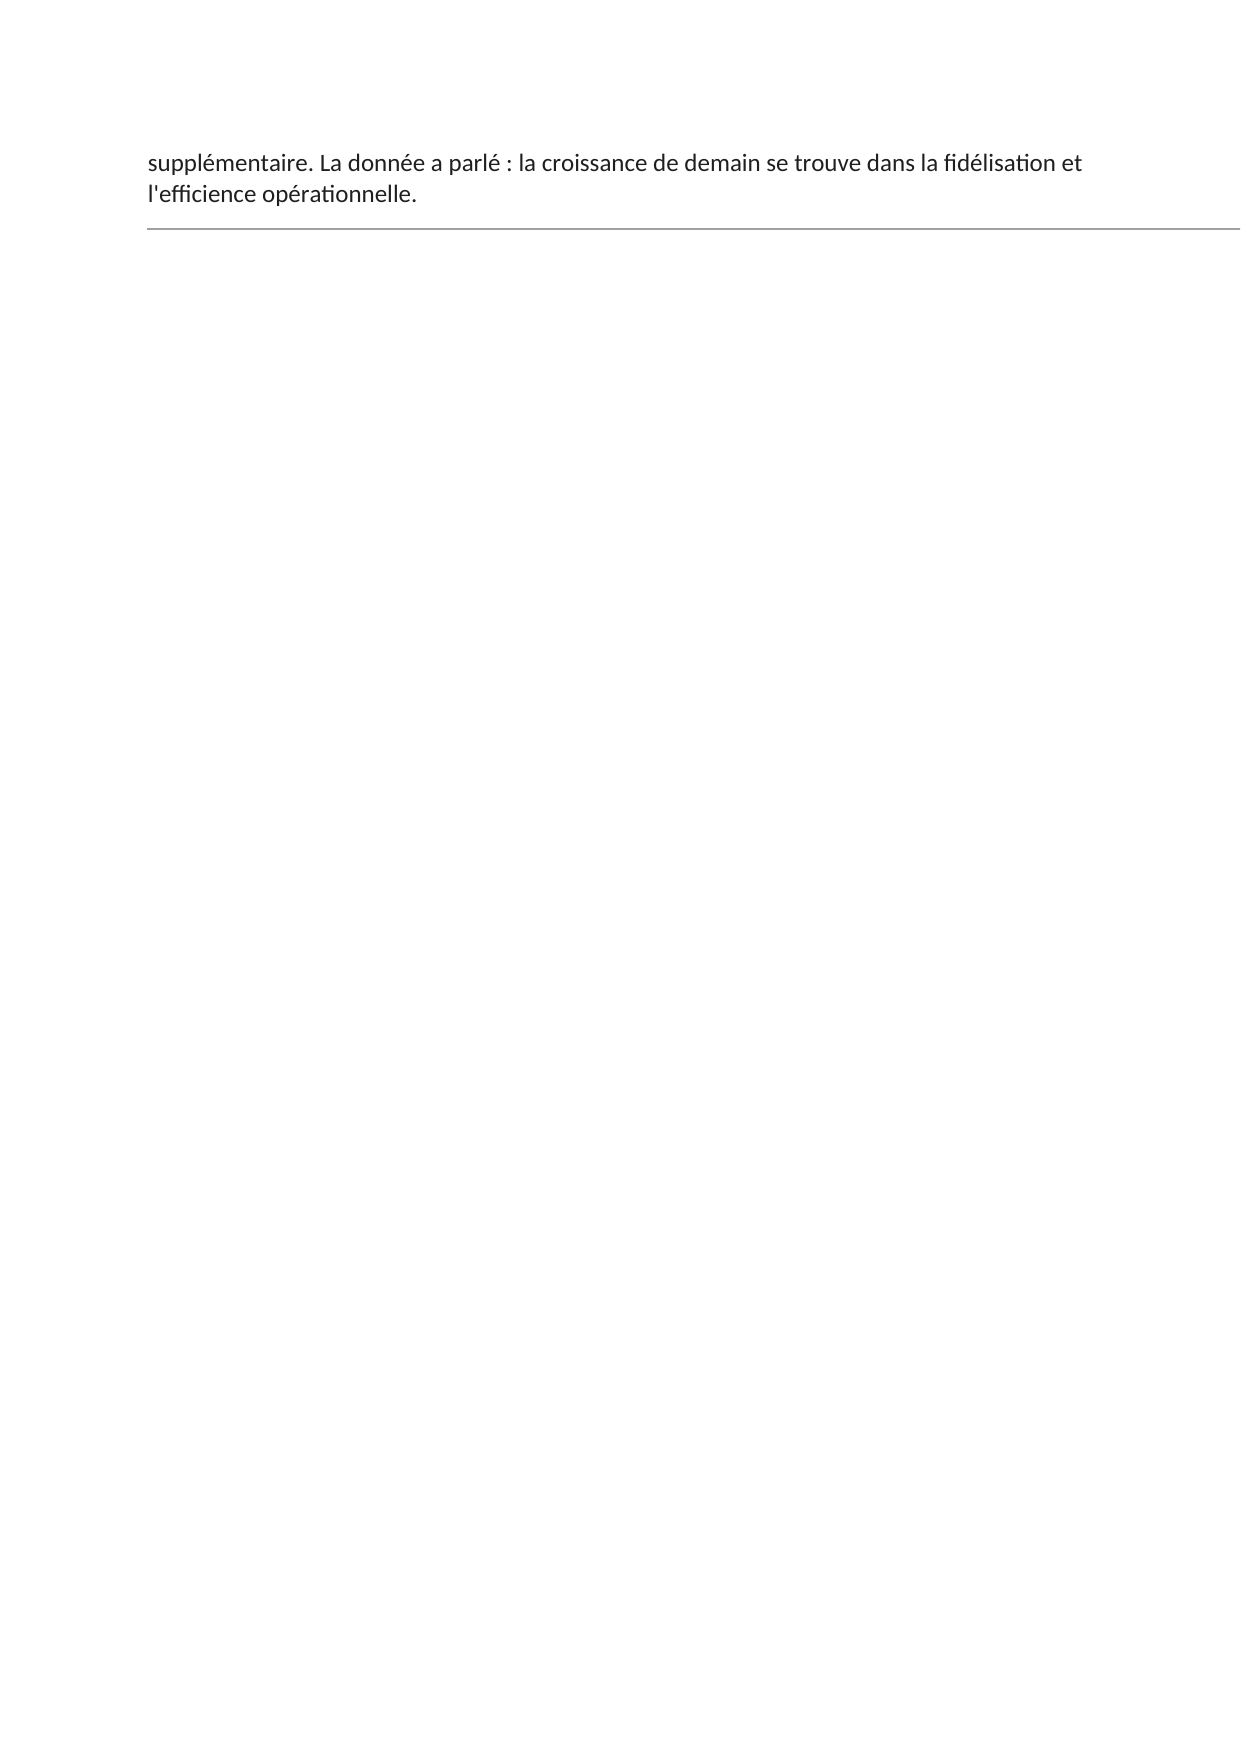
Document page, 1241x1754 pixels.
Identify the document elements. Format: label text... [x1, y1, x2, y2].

text supplémentaire. La donnée a parlé : la croissance de demain se trouve dans la fidélisation et l'efficience opérationnelle. [148, 148, 1181, 209]
